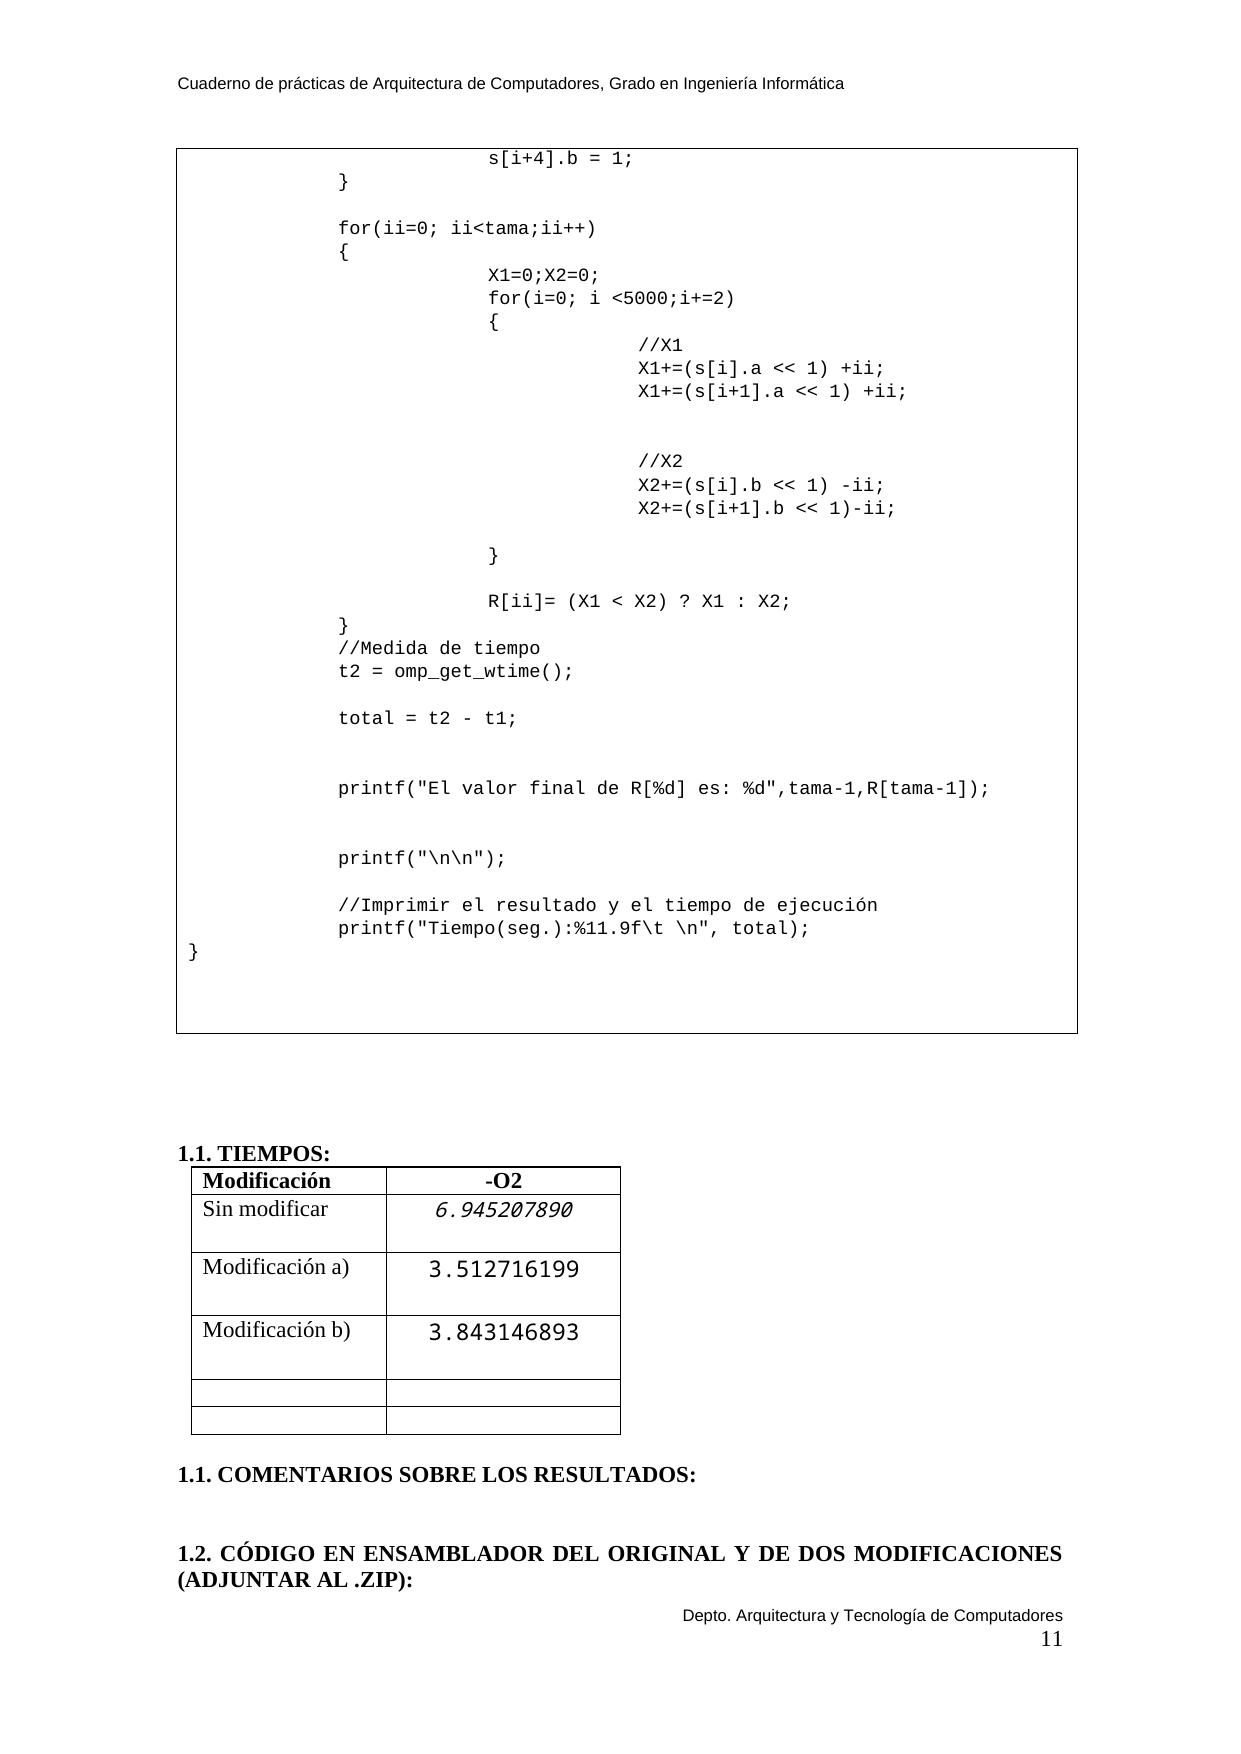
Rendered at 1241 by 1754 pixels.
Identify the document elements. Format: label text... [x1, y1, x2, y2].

table_cell 3.512716199 [387, 1253, 620, 1315]
table_cell [387, 1407, 620, 1434]
table_cell 6.945207890 [387, 1195, 620, 1252]
text 1.1. COMENTARIOS SOBRE LOS RESULTADOS: [177, 1461, 1063, 1487]
table_cell Sin modificar [192, 1195, 386, 1252]
text 1.2. CÓDIGO EN ENSAMBLADOR DEL ORIGINAL Y DE DOS MODIFICACIONES (ADJUNTAR AL .ZIP): [177, 1540, 1063, 1593]
table_cell [192, 1380, 386, 1406]
table_header -O2 [387, 1168, 620, 1194]
text 1.1. TIEMPOS: [177, 1140, 1063, 1166]
table_cell 3.843146893 [387, 1316, 620, 1379]
table_cell Modificación b) [192, 1316, 386, 1379]
table_cell [387, 1380, 620, 1406]
table_cell [192, 1407, 386, 1434]
table_cell Modificación a) [192, 1253, 386, 1315]
table_header Modificación [192, 1168, 386, 1194]
table_header s[i+4].b = 1; } for(ii=0; ii<tama;ii++) { X1=0;X2=0; for(i=0; i <5000;i+=2) { //X1 X1+=(s[i].a << 1) +ii; X1+=(s[i+1].a << 1) +ii; //X2 X2+=(s[i].b << 1) -ii; X2+=(s[i+1].b << 1)-ii; } R[ii]= (X1 < X2) ? X1 : X2; } //Medida de tiempo t2 = omp_get_wtime(); total = t2 - t1; printf("El valor final de R[%d] es: %d",tama-1,R[tama-1]); printf("\n\n"); //Imprimir el resultado y el tiempo de ejecución printf("Tiempo(seg.):%11.9f\t \n", total); } [177, 149, 1077, 1033]
